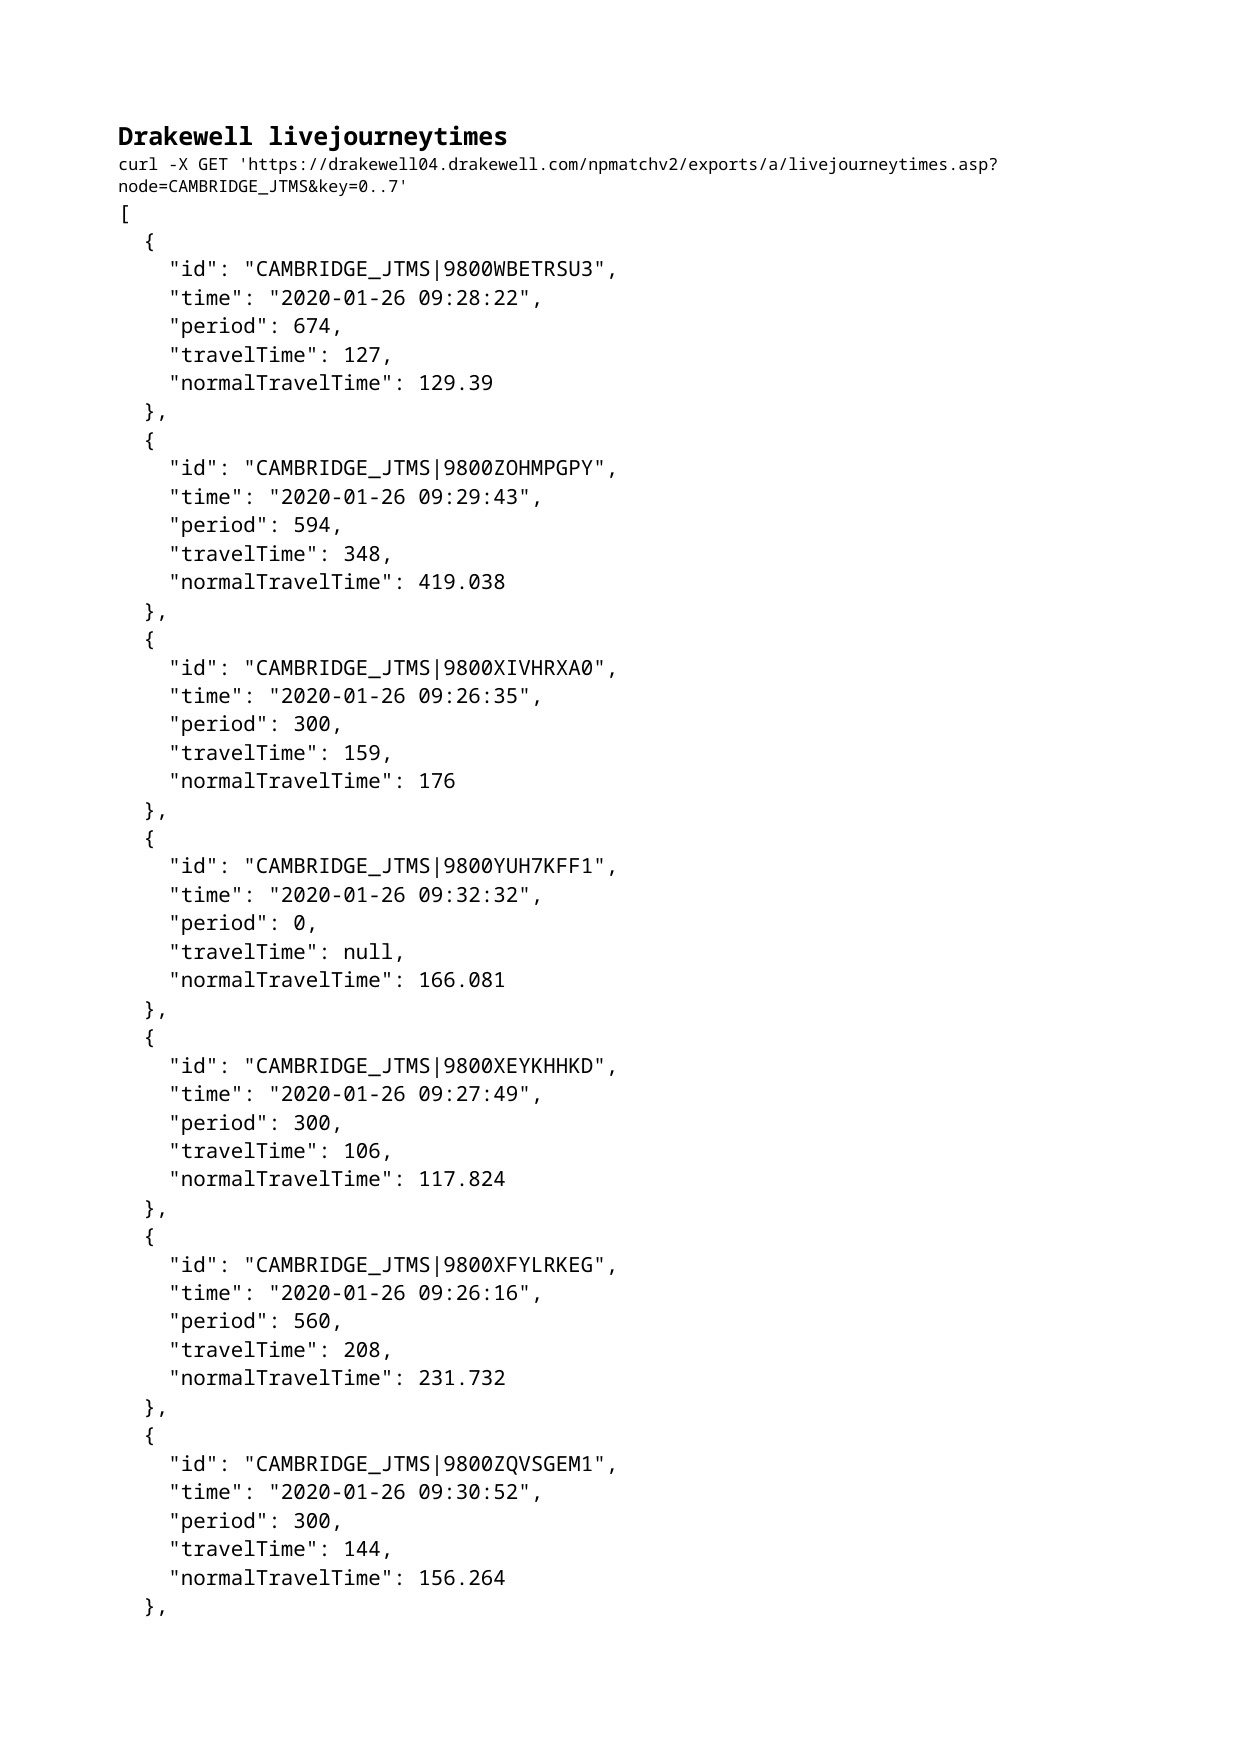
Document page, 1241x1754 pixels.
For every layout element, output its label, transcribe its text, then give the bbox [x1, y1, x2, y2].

text "normalTravelTime": 419.038 [118, 567, 1122, 596]
text "period": 300, [118, 709, 1122, 738]
text }, [118, 596, 1122, 624]
text [ [118, 198, 1122, 226]
text "travelTime": 106, [118, 1136, 1122, 1164]
text "id": "CAMBRIDGE_JTMS|9800ZQVSGEM1", [118, 1449, 1122, 1477]
text }, [118, 1392, 1122, 1420]
text }, [118, 1193, 1122, 1221]
text "travelTime": 208, [118, 1335, 1122, 1363]
text "normalTravelTime": 231.732 [118, 1363, 1122, 1392]
text "period": 594, [118, 510, 1122, 539]
text "travelTime": 127, [118, 340, 1122, 368]
text { [118, 226, 1122, 254]
text "normalTravelTime": 166.081 [118, 965, 1122, 994]
text "travelTime": 348, [118, 539, 1122, 567]
text "period": 560, [118, 1307, 1122, 1335]
text "normalTravelTime": 129.39 [118, 368, 1122, 397]
text "time": "2020-01-26 09:29:43", [118, 482, 1122, 510]
text "time": "2020-01-26 09:26:35", [118, 681, 1122, 709]
text }, [118, 795, 1122, 823]
text curl -X GET 'https://drakewell04.drakewell.com/npmatchv2/exports/a/livejourneytimes.asp?node=CAMBRIDGE_JTMS&key=0..7' [118, 152, 1122, 198]
text "id": "CAMBRIDGE_JTMS|9800YUH7KFF1", [118, 852, 1122, 880]
text "normalTravelTime": 117.824 [118, 1164, 1122, 1193]
text "id": "CAMBRIDGE_JTMS|9800XIVHRXA0", [118, 653, 1122, 681]
text }, [118, 994, 1122, 1022]
text "time": "2020-01-26 09:26:16", [118, 1278, 1122, 1307]
text "normalTravelTime": 176 [118, 766, 1122, 795]
text "period": 0, [118, 908, 1122, 937]
text { [118, 1420, 1122, 1449]
text { [118, 823, 1122, 852]
text "travelTime": null, [118, 937, 1122, 965]
text "time": "2020-01-26 09:30:52", [118, 1477, 1122, 1506]
text "id": "CAMBRIDGE_JTMS|9800WBETRSU3", [118, 254, 1122, 283]
text "time": "2020-01-26 09:28:22", [118, 283, 1122, 311]
text { [118, 425, 1122, 453]
text "id": "CAMBRIDGE_JTMS|9800XFYLRKEG", [118, 1250, 1122, 1278]
text "travelTime": 159, [118, 738, 1122, 766]
text "period": 300, [118, 1506, 1122, 1534]
text { [118, 1022, 1122, 1051]
text "id": "CAMBRIDGE_JTMS|9800ZOHMPGPY", [118, 453, 1122, 482]
text { [118, 1221, 1122, 1250]
text "time": "2020-01-26 09:27:49", [118, 1079, 1122, 1108]
text "time": "2020-01-26 09:32:32", [118, 880, 1122, 908]
text "period": 674, [118, 311, 1122, 340]
text }, [118, 397, 1122, 425]
text "travelTime": 144, [118, 1534, 1122, 1563]
text }, [118, 1591, 1122, 1619]
text Drakewell livejourneytimes [118, 118, 1122, 152]
text "id": "CAMBRIDGE_JTMS|9800XEYKHHKD", [118, 1051, 1122, 1079]
text { [118, 624, 1122, 653]
text "period": 300, [118, 1108, 1122, 1136]
text "normalTravelTime": 156.264 [118, 1563, 1122, 1591]
